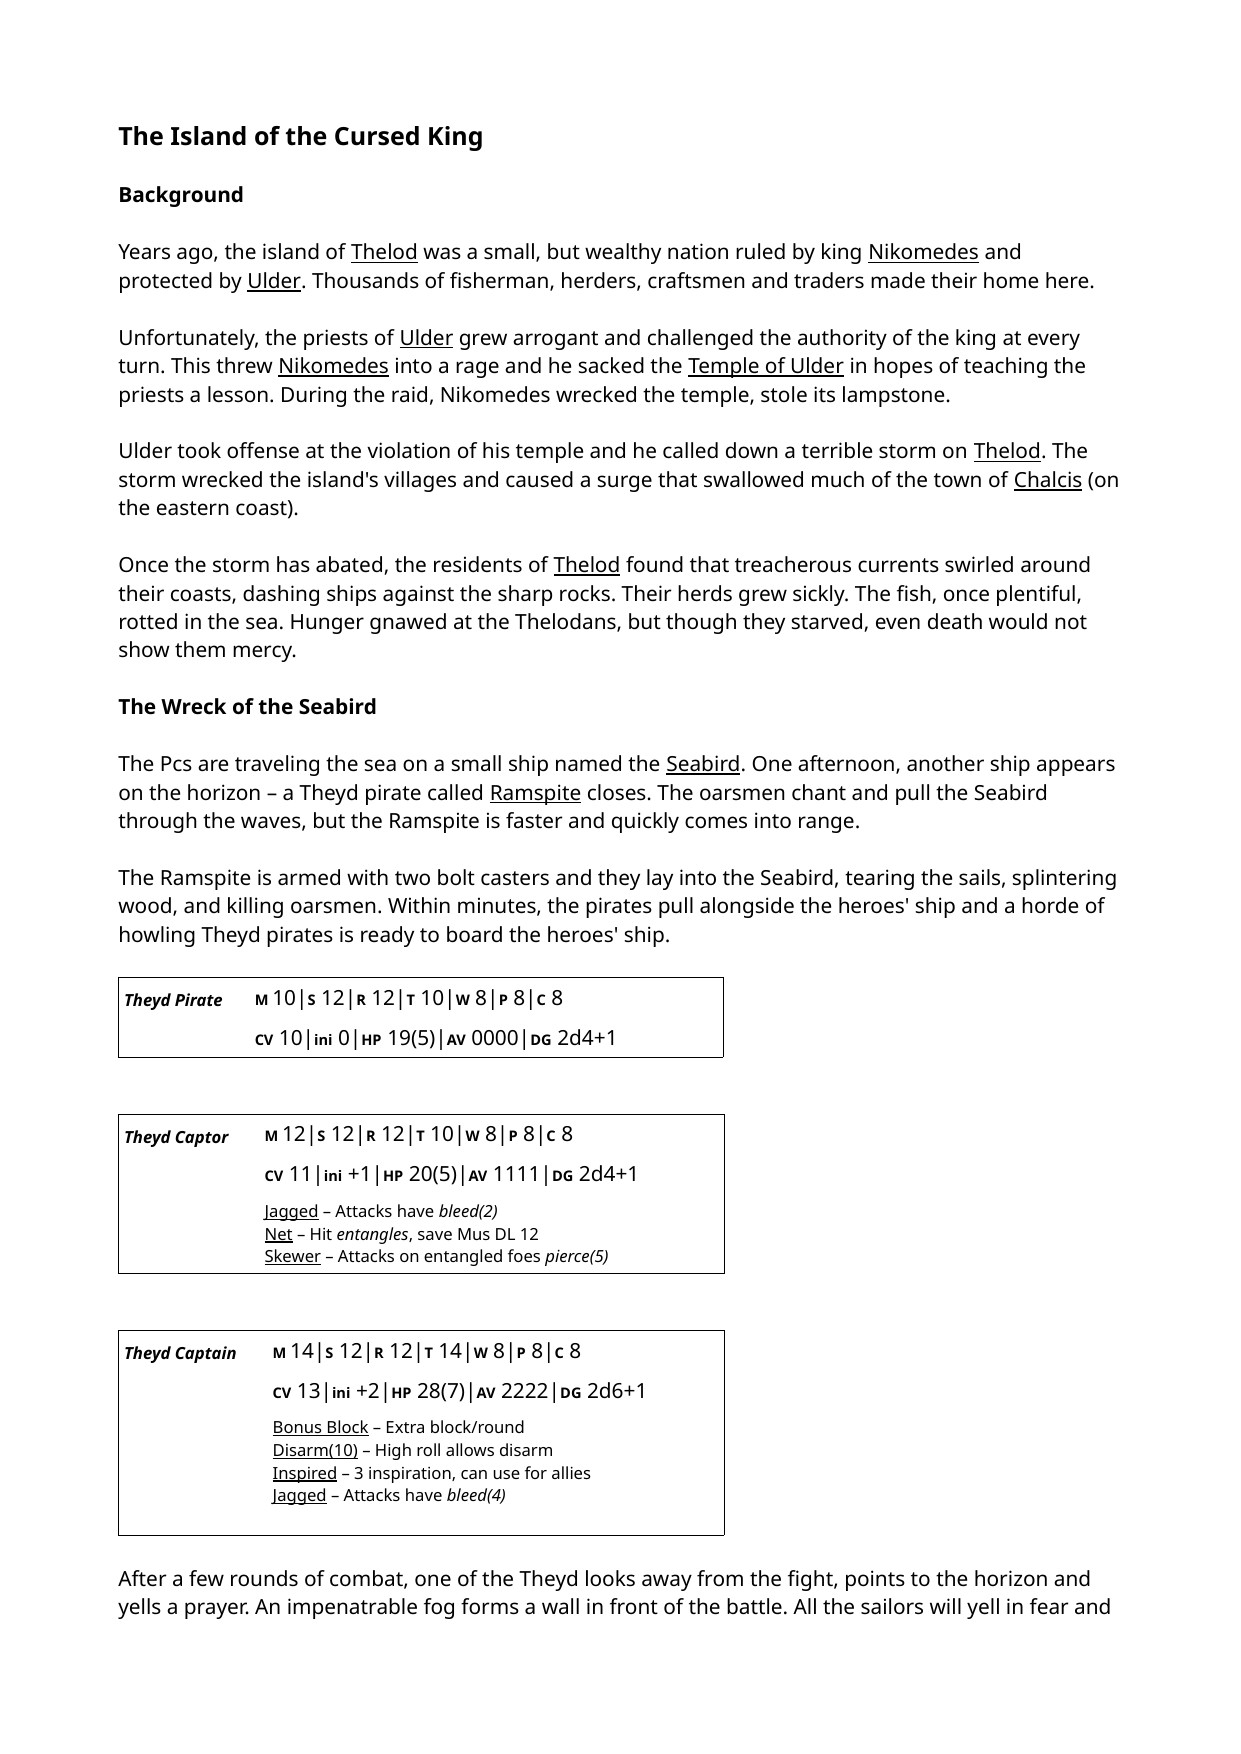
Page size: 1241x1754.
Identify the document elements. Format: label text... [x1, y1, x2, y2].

table_cell CV 10|ini 0|HP 19(5)|AV 0000|DG 2d4+1 [249, 1017, 723, 1057]
text The Wreck of the Seabird [118, 692, 1122, 721]
table_header M 14|S 12|R 12|T 14|W 8|P 8|C 8 [267, 1331, 724, 1370]
table_cell [119, 1194, 258, 1273]
table_header Theyd Captain [119, 1331, 267, 1370]
table_cell CV 13|ini +2|HP 28(7)|AV 2222|DG 2d6+1 [267, 1370, 724, 1410]
text Years ago, the island of Thelod was a small, but wealthy nation ruled by king Nikomedes and protected by Ulder. Thousands of fisherman, herders, craftsmen and traders made their home here. [118, 237, 1122, 294]
text Ulder took offense at the violation of his temple and he called down a terrible storm on Thelod. The storm wrecked the island's villages and caused a surge that swallowed much of the town of Chalcis (on the eastern coast). [118, 437, 1122, 522]
table_cell CV 11|ini +1|HP 20(5)|AV 1111|DG 2d4+1 [259, 1154, 724, 1194]
table_cell [119, 1017, 249, 1057]
table_header Theyd Captor [119, 1115, 258, 1154]
text Background [118, 181, 1122, 209]
table_header Theyd Pirate [119, 978, 249, 1017]
table_cell [119, 1410, 267, 1535]
text Once the storm has abated, the residents of Thelod found that treacherous currents swirled around their coasts, dashing ships against the sharp rocks. Their herds grew sickly. The fish, once plentiful, rotted in the sea. Hunger gnawed at the Thelodans, but though they starved, even death would not show them mercy. [118, 550, 1122, 664]
table_header M 12|S 12|R 12|T 10|W 8|P 8|C 8 [259, 1115, 724, 1154]
table_cell Bonus Block – Extra block/round Disarm(10) – High roll allows disarm Inspired – 3 inspiration, can use for allies Jagged – Attacks have bleed(4) [267, 1410, 724, 1535]
table_cell [119, 1154, 258, 1194]
text The Ramspite is armed with two bolt casters and they lay into the Seabird, tearing the sails, splintering wood, and killing oarsmen. Within minutes, the pirates pull alongside the heroes' ship and a horde of howling Theyd pirates is ready to board the heroes' ship. [118, 863, 1122, 948]
table_header M 10|S 12|R 12|T 10|W 8|P 8|C 8 [249, 978, 723, 1017]
table_cell Jagged – Attacks have bleed(2) Net – Hit entangles, save Mus DL 12 Skewer – Attacks on entangled foes pierce(5) [259, 1194, 724, 1273]
text Unfortunately, the priests of Ulder grew arrogant and challenged the authority of the king at every turn. This threw Nikomedes into a rage and he sacked the Temple of Ulder in hopes of teaching the priests a lesson. During the raid, Nikomedes wrecked the temple, stole its lampstone. [118, 323, 1122, 408]
text The Pcs are traveling the sea on a small ship named the Seabird. One afternoon, another ship appears on the horizon – a Theyd pirate called Ramspite closes. The oarsmen chant and pull the Seabird through the waves, but the Ramspite is faster and quickly comes into range. [118, 749, 1122, 835]
text The Island of the Cursed King [118, 118, 1122, 152]
table_cell [119, 1370, 267, 1410]
text After a few rounds of combat, one of the Theyd looks away from the fight, points to the horizon and yells a prayer. An impenatrable fog forms a wall in front of the battle. All the sailors will yell in fear and [118, 1564, 1122, 1621]
